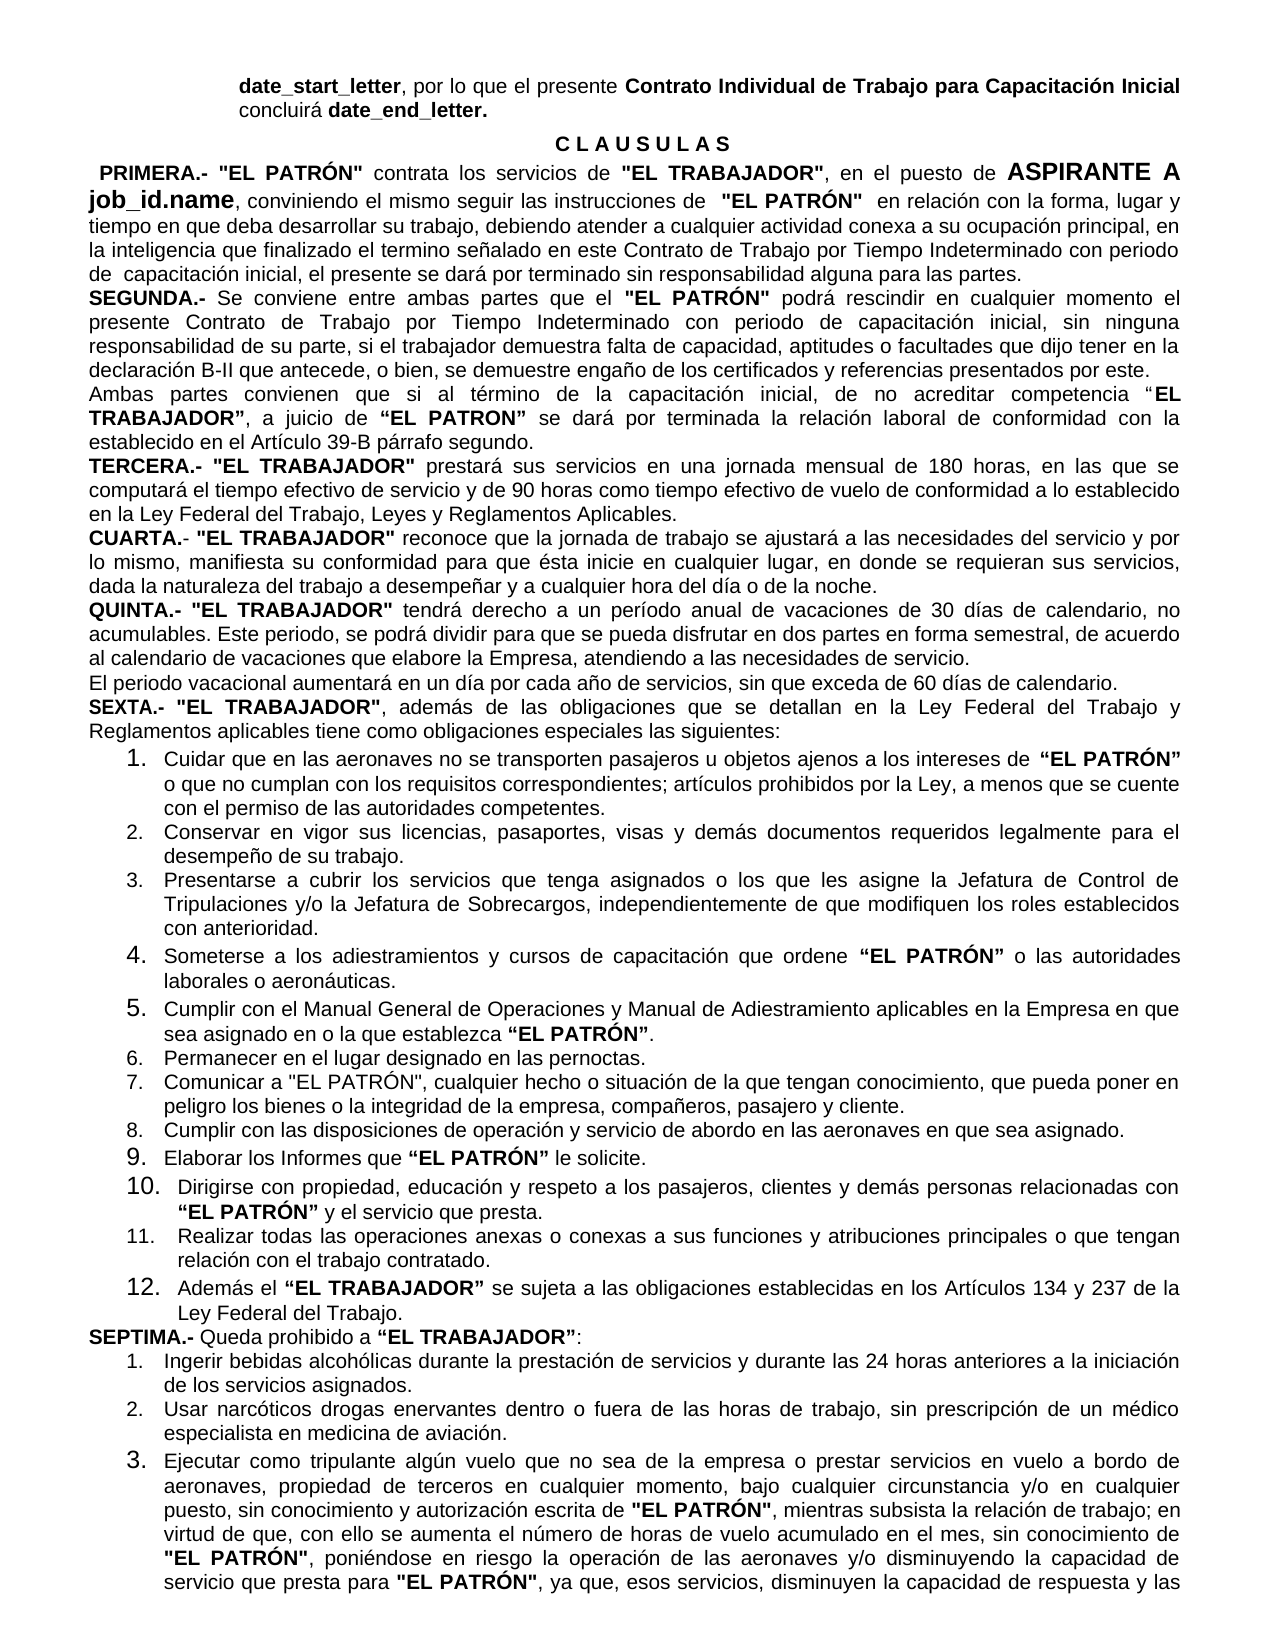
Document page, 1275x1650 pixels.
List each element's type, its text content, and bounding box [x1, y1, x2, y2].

list Ingerir bebidas alcohólicas durante la prestación de servicios y durante las 24 horas anteriores a la iniciación de los servicios asignados. [126, 1349, 1181, 1397]
text Ambas partes convienen que si al término de la capacitación inicial, de no acreditar competencia “EL TRABAJADOR”, a juicio de “EL PATRON” se dará por terminada la relación laboral de conformidad con la establecido en el Artículo 39-B párrafo segundo. [89, 382, 1181, 454]
text PRIMERA.- "EL PATRÓN" contrata los servicios de "EL TRABAJADOR", en el puesto de ASPIRANTE A job_id.name, conviniendo el mismo seguir las instrucciones de "EL PATRÓN" en relación con la forma, lugar y tiempo en que deba desarrollar su trabajo, debiendo atender a cualquier actividad conexa a su ocupación principal, en la inteligencia que finalizado el termino señalado en este Contrato de Trabajo por Tiempo Indeterminado con periodo de capacitación inicial, el presente se dará por terminado sin responsabilidad alguna para las partes. [89, 156, 1181, 286]
list Someterse a los adiestramientos y cursos de capacitación que ordene “EL PATRÓN” o las autoridades laborales o aeronáuticas. [126, 940, 1181, 992]
text C L A U S U L A S [103, 132, 1181, 156]
text QUINTA.- "EL TRABAJADOR" tendrá derecho a un período anual de vacaciones de 30 días de calendario, no acumulables. Este periodo, se podrá dividir para que se pueda disfrutar en dos partes en forma semestral, de acuerdo al calendario de vacaciones que elabore la Empresa, atendiendo a las necesidades de servicio. [89, 598, 1181, 670]
list Cumplir con las disposiciones de operación y servicio de abordo en las aeronaves en que sea asignado. [126, 1118, 1181, 1142]
text El periodo vacacional aumentará en un día por cada año de servicios, sin que exceda de 60 días de calendario. [89, 670, 1181, 694]
list date_start_letter, por lo que el presente Contrato Individual de Trabajo para Capacitación Inicial concluirá date_end_letter. [201, 74, 1181, 122]
list Realizar todas las operaciones anexas o conexas a sus funciones y atribuciones principales o que tengan relación con el trabajo contratado. [126, 1224, 1181, 1272]
text SEPTIMA.- Queda prohibido a “EL TRABAJADOR”: [89, 1325, 1181, 1349]
list Además el “EL TRABAJADOR” se sujeta a las obligaciones establecidas en los Artículos 134 y 237 de la Ley Federal del Trabajo. [126, 1272, 1181, 1325]
list Ejecutar como tripulante algún vuelo que no sea de la empresa o prestar servicios en vuelo a bordo de aeronaves, propiedad de terceros en cualquier momento, bajo cualquier circunstancia y/o en cualquier puesto, sin conocimiento y autorización escrita de "EL PATRÓN", mientras subsista la relación de trabajo; en virtud de que, con ello se aumenta el número de horas de vuelo acumulado en el mes, sin conocimiento de "EL PATRÓN", poniéndose en riesgo la operación de las aeronaves y/o disminuyendo la capacidad de servicio que presta para "EL PATRÓN", ya que, esos servicios, disminuyen la capacidad de respuesta y las [126, 1445, 1181, 1594]
list Cuidar que en las aeronaves no se transporten pasajeros u objetos ajenos a los intereses de “EL PATRÓN” o que no cumplan con los requisitos correspondientes; artículos prohibidos por la Ley, a menos que se cuente con el permiso de las autoridades competentes. [126, 743, 1181, 819]
list Usar narcóticos drogas enervantes dentro o fuera de las horas de trabajo, sin prescripción de un médico especialista en medicina de aviación. [126, 1397, 1181, 1445]
text SEGUNDA.- Se conviene entre ambas partes que el "EL PATRÓN" podrá rescindir en cualquier momento el presente Contrato de Trabajo por Tiempo Indeterminado con periodo de capacitación inicial, sin ninguna responsabilidad de su parte, si el trabajador demuestra falta de capacidad, aptitudes o facultades que dijo tener en la declaración B-II que antecede, o bien, se demuestre engaño de los certificados y referencias presentados por este. [89, 286, 1181, 382]
list Elaborar los Informes que “EL PATRÓN” le solicite. [126, 1142, 1181, 1171]
list Comunicar a "EL PATRÓN", cualquier hecho o situación de la que tengan conocimiento, que pueda poner en peligro los bienes o la integridad de la empresa, compañeros, pasajero y cliente. [126, 1070, 1181, 1118]
list Conservar en vigor sus licencias, pasaportes, visas y demás documentos requeridos legalmente para el desempeño de su trabajo. [126, 819, 1181, 867]
text SEXTA.- "EL TRABAJADOR", además de las obligaciones que se detallan en la Ley Federal del Trabajo y Reglamentos aplicables tiene como obligaciones especiales las siguientes: [89, 694, 1181, 742]
text TERCERA.- "EL TRABAJADOR" prestará sus servicios en una jornada mensual de 180 horas, en las que se computará el tiempo efectivo de servicio y de 90 horas como tiempo efectivo de vuelo de conformidad a lo establecido en la Ley Federal del Trabajo, Leyes y Reglamentos Aplicables. [89, 454, 1181, 526]
list Cumplir con el Manual General de Operaciones y Manual de Adiestramiento aplicables en la Empresa en que sea asignado en o la que establezca “EL PATRÓN”. [126, 993, 1181, 1045]
list Permanecer en el lugar designado en las pernoctas. [126, 1046, 1181, 1069]
text CUARTA.- "EL TRABAJADOR" reconoce que la jornada de trabajo se ajustará a las necesidades del servicio y por lo mismo, manifiesta su conformidad para que ésta inicie en cualquier lugar, en donde se requieran sus servicios, dada la naturaleza del trabajo a desempeñar y a cualquier hora del día o de la noche. [89, 526, 1181, 598]
list Dirigirse con propiedad, educación y respeto a los pasajeros, clientes y demás personas relacionadas con “EL PATRÓN” y el servicio que presta. [126, 1171, 1181, 1224]
list Presentarse a cubrir los servicios que tenga asignados o los que les asigne la Jefatura de Control de Tripulaciones y/o la Jefatura de Sobrecargos, independientemente de que modifiquen los roles establecidos con anterioridad. [126, 868, 1181, 939]
